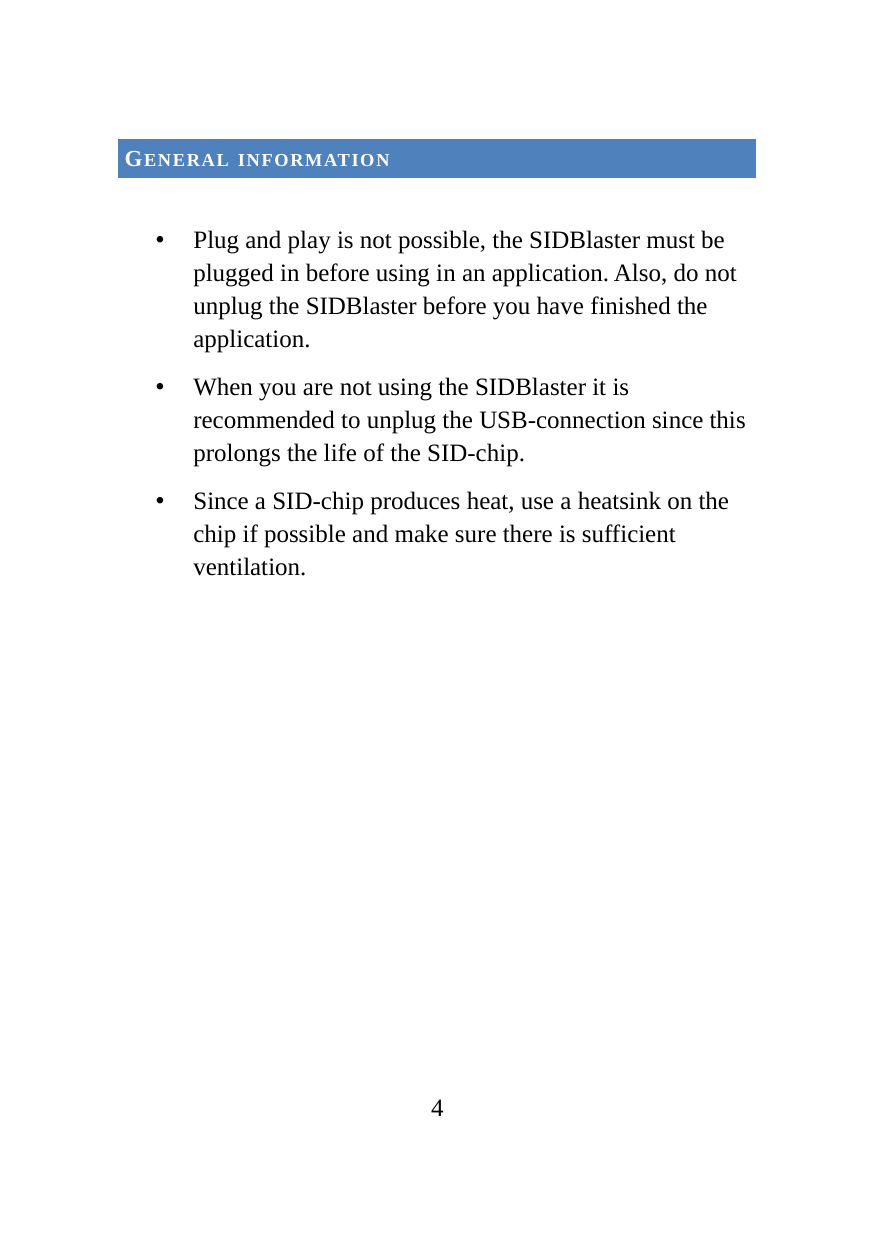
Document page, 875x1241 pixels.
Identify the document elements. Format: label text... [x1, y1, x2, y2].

list Plug and play is not possible, the SIDBlaster must be plugged in before using in an application. Also, do not unplug the SIDBlaster before you have finished the application. [156, 225, 756, 353]
subtitle General information [124, 145, 750, 172]
list When you are not using the SIDBlaster it is recommended to unplug the USB-connection since this prolongs the life of the SID-chip. [156, 372, 756, 467]
list Since a SID-chip produces heat, use a heatsink on the chip if possible and make sure there is sufficient ventilation. [156, 486, 756, 581]
